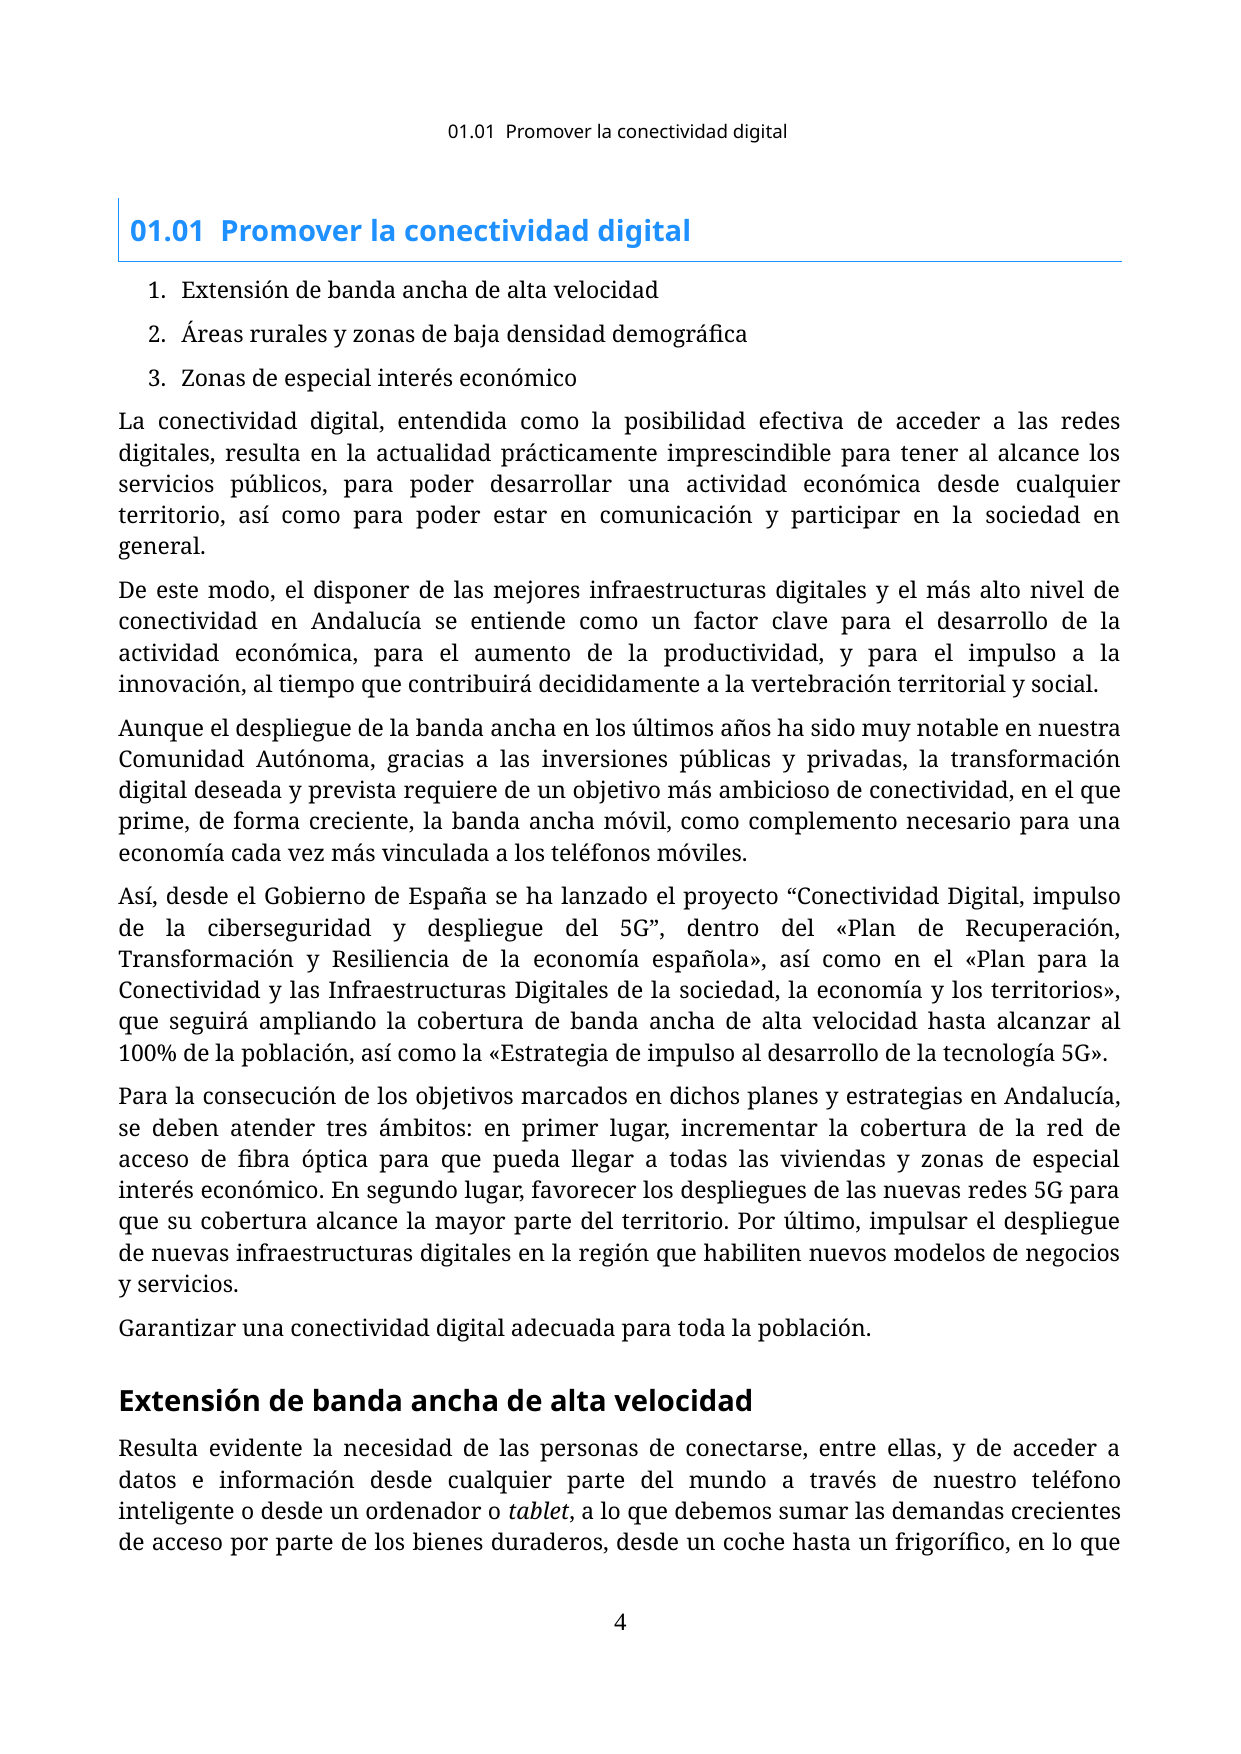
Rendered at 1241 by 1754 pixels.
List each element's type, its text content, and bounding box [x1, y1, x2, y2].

text Para la consecución de los objetivos marcados en dichos planes y estrategias en Andalucía, se deben atender tres ámbitos: en primer lugar, incrementar la cobertura de la red de acceso de fibra óptica para que pueda llegar a todas las viviendas y zonas de especial interés económico. En segundo lugar, favorecer los despliegues de las nuevas redes 5G para que su cobertura alcance la mayor parte del territorio. Por último, impulsar el despliegue de nuevas infraestructuras digitales en la región que habiliten nuevos modelos de negocios y servicios. [118, 1080, 1122, 1299]
subtitle Promover la conectividad digital [119, 198, 1122, 261]
subtitle Extensión de banda ancha de alta velocidad [118, 1380, 1122, 1420]
text Garantizar una conectividad digital adecuada para toda la población. [118, 1311, 1122, 1343]
list Zonas de especial interés económico [148, 361, 1122, 393]
text Aunque el despliegue de la banda ancha en los últimos años ha sido muy notable en nuestra Comunidad Autónoma, gracias a las inversiones públicas y privadas, la transformación digital deseada y prevista requiere de un objetivo más ambicioso de conectividad, en el que prime, de forma creciente, la banda ancha móvil, como complemento necesario para una economía cada vez más vinculada a los teléfonos móviles. [118, 711, 1122, 868]
list Extensión de banda ancha de alta velocidad [148, 274, 1122, 305]
list Áreas rurales y zonas de baja densidad demográfica [148, 318, 1122, 349]
text Así, desde el Gobierno de España se ha lanzado el proyecto “Conectividad Digital, impulso de la ciberseguridad y despliegue del 5G”, dentro del «Plan de Recuperación, Transformación y Resiliencia de la economía española», así como en el «Plan para la Conectividad y las Infraestructuras Digitales de la sociedad, la economía y los territorios», que seguirá ampliando la cobertura de banda ancha de alta velocidad hasta alcanzar al 100% de la población, así como la «Estrategia de impulso al desarrollo de la tecnología 5G». [118, 880, 1122, 1068]
text De este modo, el disponer de las mejores infraestructuras digitales y el más alto nivel de conectividad en Andalucía se entiende como un factor clave para el desarrollo de la actividad económica, para el aumento de la productividad, y para el impulso a la innovación, al tiempo que contribuirá decididamente a la vertebración territorial y social. [118, 574, 1122, 699]
text La conectividad digital, entendida como la posibilidad efectiva de acceder a las redes digitales, resulta en la actualidad prácticamente imprescindible para tener al alcance los servicios públicos, para poder desarrollar una actividad económica desde cualquier territorio, así como para poder estar en comunicación y participar en la sociedad en general. [118, 405, 1122, 561]
text Resulta evidente la necesidad de las personas de conectarse, entre ellas, y de acceder a datos e información desde cualquier parte del mundo a través de nuestro teléfono inteligente o desde un ordenador o tablet, a lo que debemos sumar las demandas crecientes de acceso por parte de los bienes duraderos, desde un coche hasta un frigorífico, en lo que [118, 1432, 1122, 1557]
